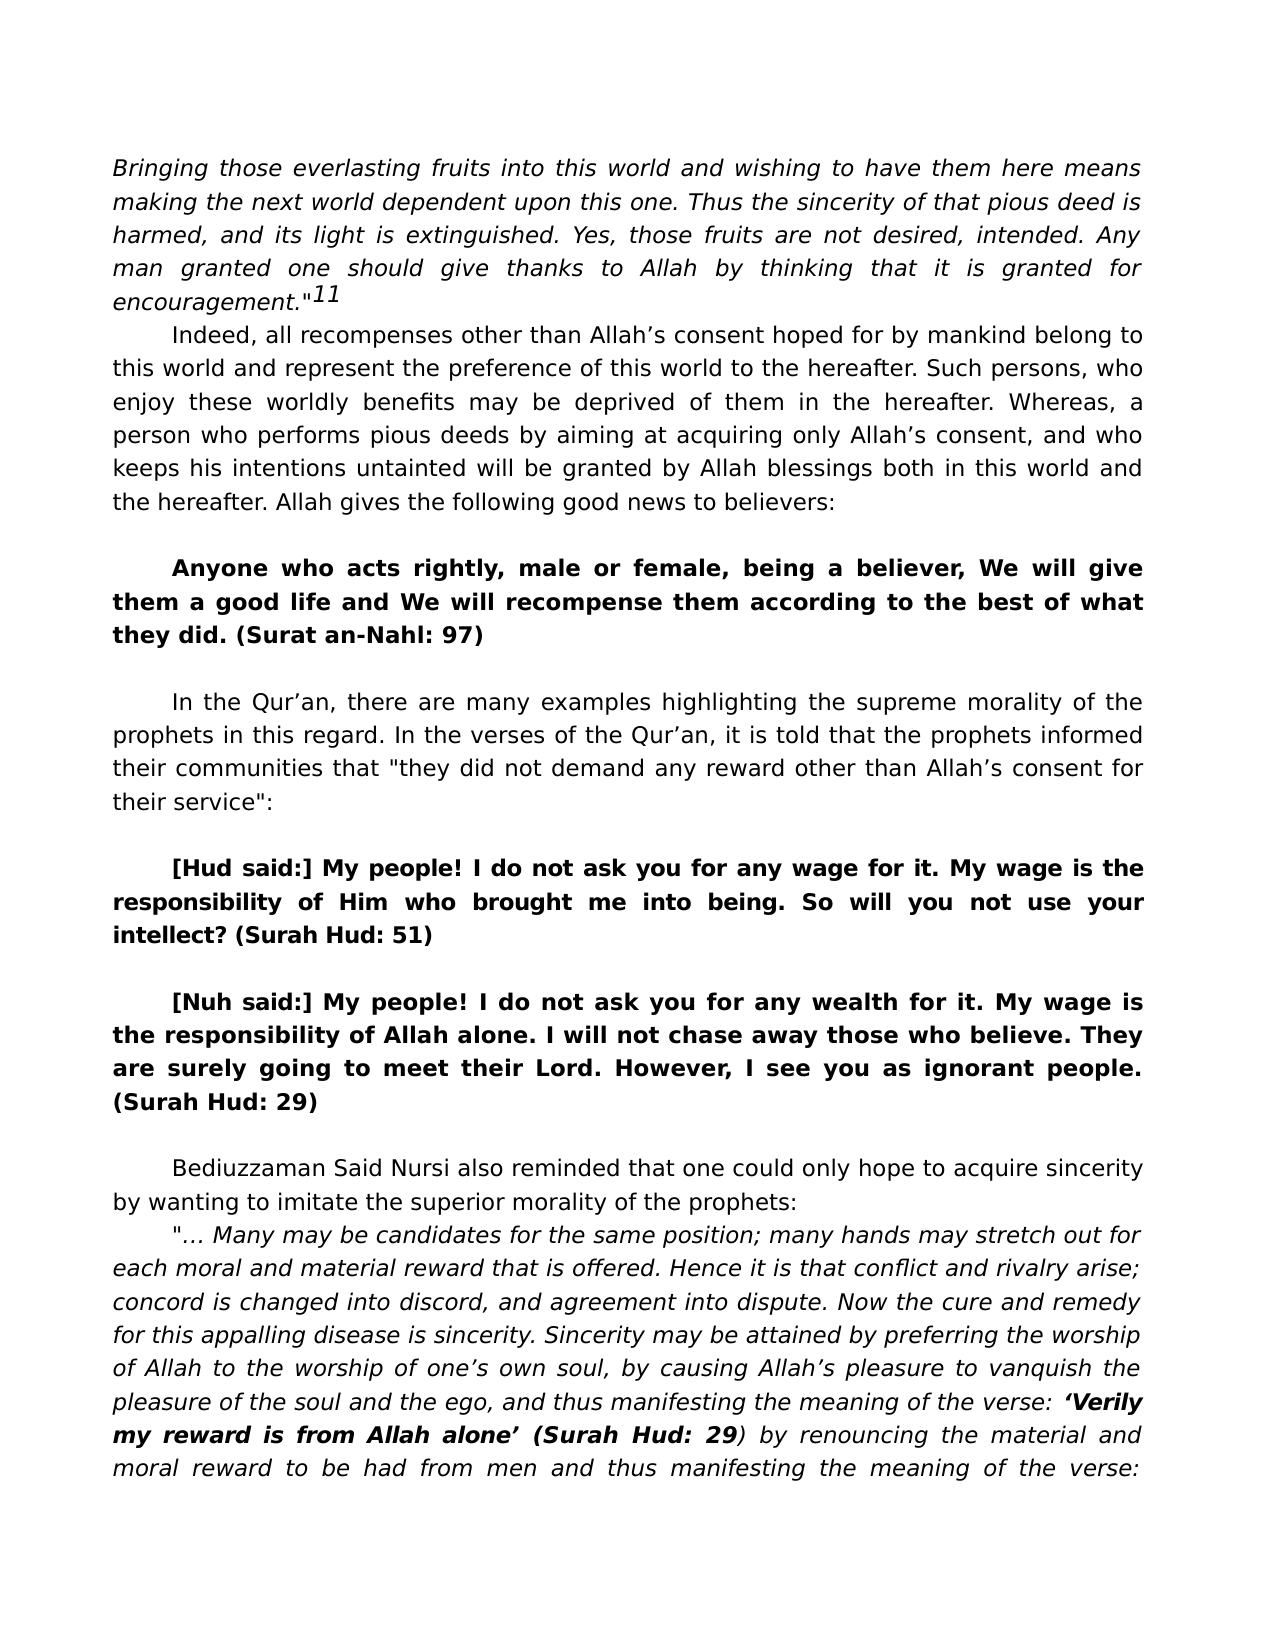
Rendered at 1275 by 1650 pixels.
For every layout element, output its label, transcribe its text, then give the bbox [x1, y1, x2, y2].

text Bringing those everlasting fruits into this world and wishing to have them here means making the next world dependent upon this one. Thus the sincerity of that pious deed is harmed, and its light is extinguished. Yes, those fruits are not desired, intended. Any man granted one should give thanks to Allah by thinking that it is granted for encouragement."11 [112, 150, 1145, 317]
text [Nuh said:] My people! I do not ask you for any wealth for it. My wage is the responsibility of Allah alone. I will not chase away those who believe. They are surely going to meet their Lord. However, I see you as ignorant people. (Surah Hud: 29) [112, 983, 1145, 1117]
text Anyone who acts rightly, male or female, being a believer, We will give them a good life and We will recompense them according to the best of what they did. (Surat an-Nahl: 97) [112, 550, 1145, 650]
text Indeed, all recompenses other than Allah’s consent hoped for by mankind belong to this world and represent the preference of this world to the hereafter. Such persons, who enjoy these worldly benefits may be deprived of them in the hereafter. Whereas, a person who performs pious deeds by aiming at acquiring only Allah’s consent, and who keeps his intentions untainted will be granted by Allah blessings both in this world and the hereafter. Allah gives the following good news to believers: [112, 317, 1145, 517]
text Bediuzzaman Said Nursi also reminded that one could only hope to acquire sincerity by wanting to imitate the superior morality of the prophets: [112, 1150, 1145, 1217]
text [Hud said:] My people! I do not ask you for any wage for it. My wage is the responsibility of Him who brought me into being. So will you not use your intellect? (Surah Hud: 51) [112, 850, 1145, 950]
text In the Qur’an, there are many examples highlighting the supreme morality of the prophets in this regard. In the verses of the Qur’an, it is told that the prophets informed their communities that "they did not demand any reward other than Allah’s consent for their service": [112, 683, 1145, 817]
text "… Many may be candidates for the same position; many hands may stretch out for each moral and material reward that is offered. Hence it is that conflict and rivalry arise; concord is changed into discord, and agreement into dispute. Now the cure and remedy for this appalling disease is sincerity. Sincerity may be attained by preferring the worship of Allah to the worship of one’s own soul, by causing Allah’s pleasure to vanquish the pleasure of the soul and the ego, and thus manifesting the meaning of the verse: ‘Verily my reward is from Allah alone’ (Surah Hud: 29) by renouncing the material and moral reward to be had from men and thus manifesting the meaning of the verse: [112, 1217, 1145, 1483]
